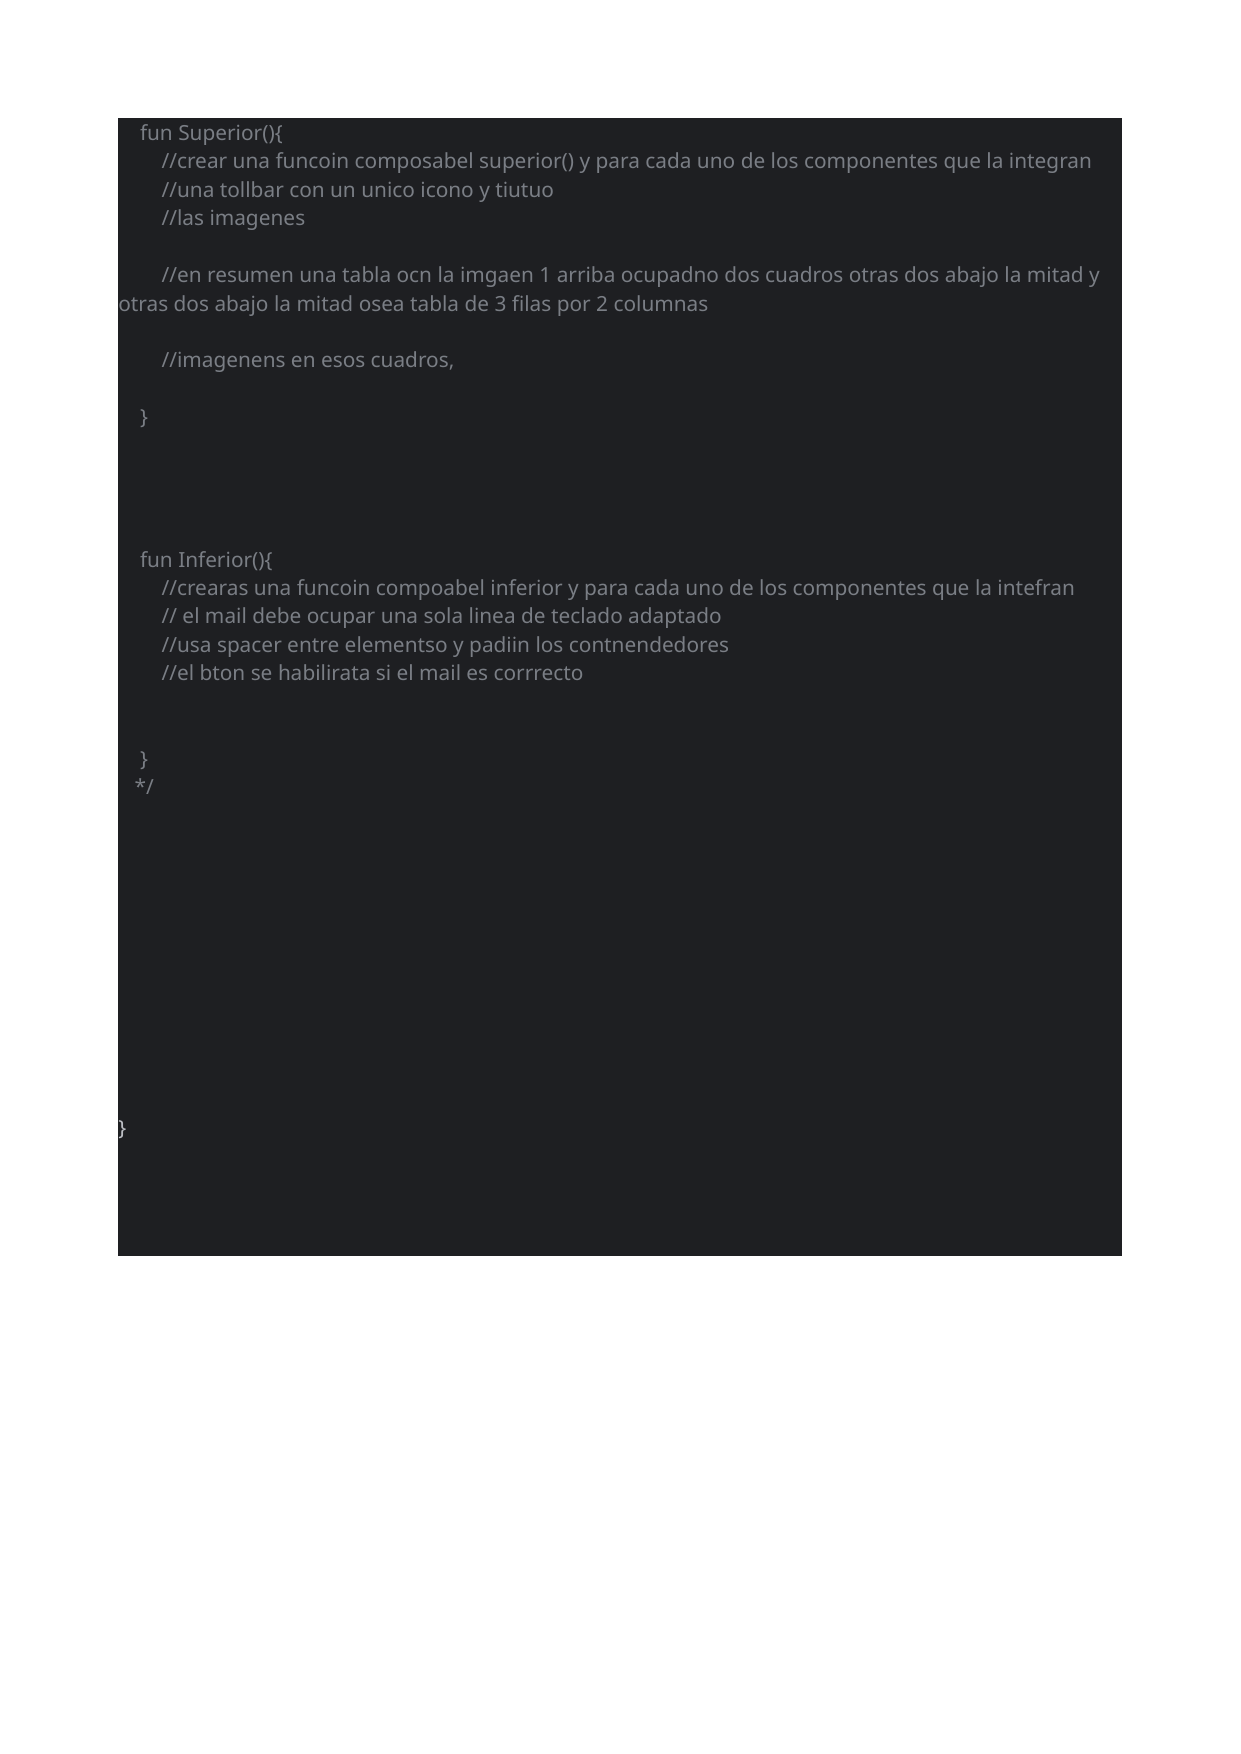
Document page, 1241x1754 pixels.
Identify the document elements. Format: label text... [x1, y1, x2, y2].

text fun Superior(){ //crear una funcoin composabel superior() y para cada uno de los componentes que la integran //una tollbar con un unico icono y tiutuo //las imagenes //en resumen una tabla ocn la imgaen 1 arriba ocupadno dos cuadros otras dos abajo la mitad y otras dos abajo la mitad osea tabla de 3 filas por 2 columnas //imagenens en esos cuadros, } fun Inferior(){ //crearas una funcoin compoabel inferior y para cada uno de los componentes que la intefran // el mail debe ocupar una sola linea de teclado adaptado //usa spacer entre elementso y padiin los contnendedores //el bton se habilirata si el mail es corrrecto } */ } [118, 118, 1122, 1256]
